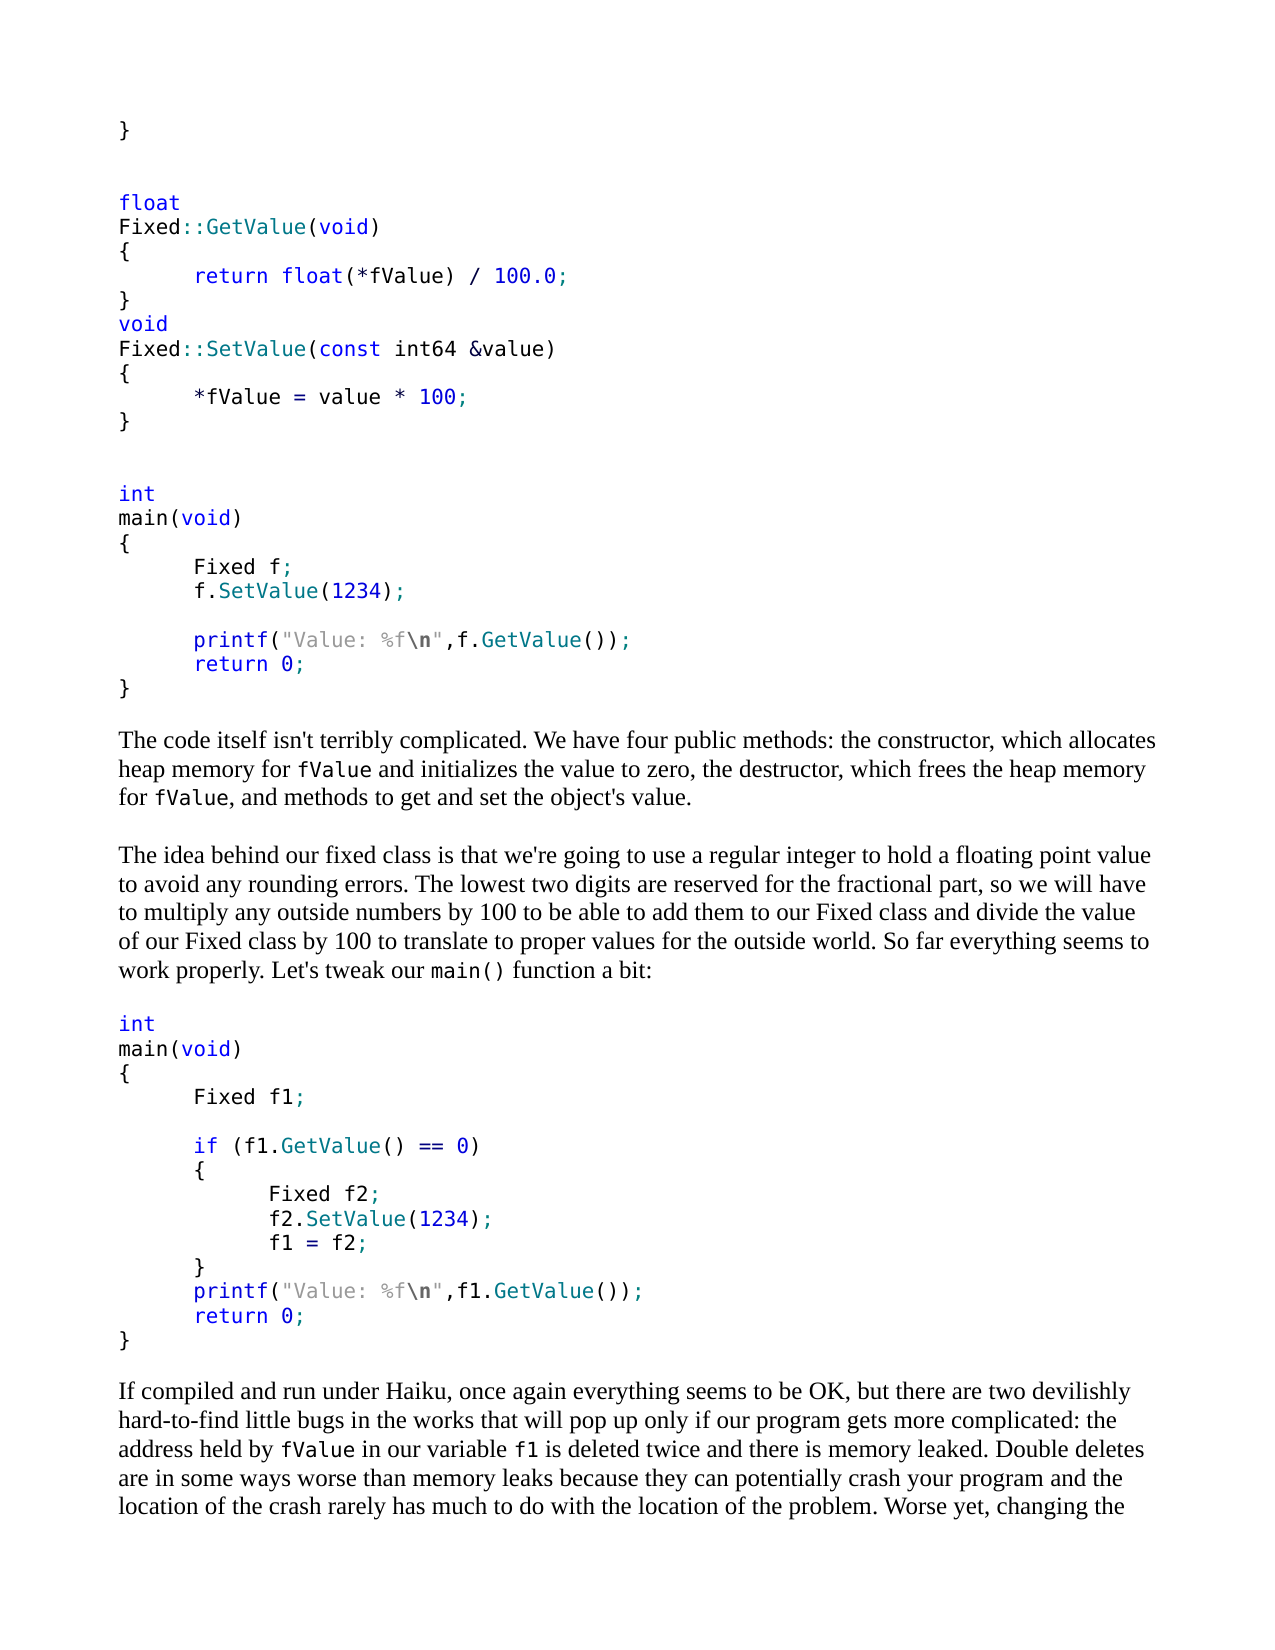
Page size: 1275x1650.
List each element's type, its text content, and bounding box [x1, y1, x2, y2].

text main(void) [118, 1037, 1157, 1061]
text } [118, 288, 1157, 312]
text printf("Value: %f\n",f.GetValue()); [118, 628, 1157, 652]
text Fixed::GetValue(void) [118, 215, 1157, 239]
text int [118, 482, 1157, 506]
text return 0; [118, 1304, 1157, 1328]
text Fixed f; [118, 555, 1157, 579]
text *fValue = value * 100; [118, 385, 1157, 409]
text The idea behind our fixed class is that we're going to use a regular integer to hold a floating point value to avoid any rounding errors. The lowest two digits are reserved for the fractional part, so we will have to multiply any outside numbers by 100 to be able to add them to our Fixed class and divide the value of our Fixed class by 100 to translate to proper values for the outside world. So far everything seems to work properly. Let's tweak our main() function a bit: [118, 840, 1157, 984]
text } [118, 1255, 1157, 1279]
text return 0; [118, 652, 1157, 676]
text Fixed f1; [118, 1085, 1157, 1109]
text } [118, 409, 1157, 434]
text { [118, 239, 1157, 264]
text return float(*fValue) / 100.0; [118, 264, 1157, 288]
text } [118, 676, 1157, 701]
text } [118, 1328, 1157, 1352]
text f.SetValue(1234); [118, 579, 1157, 603]
text f2.SetValue(1234); [118, 1207, 1157, 1231]
text if (f1.GetValue() == 0) [118, 1134, 1157, 1158]
text } [118, 118, 1157, 142]
text Fixed f2; [118, 1182, 1157, 1207]
text Fixed::SetValue(const int64 &value) [118, 337, 1157, 361]
text f1 = f2; [118, 1231, 1157, 1255]
text { [118, 531, 1157, 555]
text int [118, 1012, 1157, 1037]
text float [118, 191, 1157, 215]
text The code itself isn't terribly complicated. We have four public methods: the constructor, which allocates heap memory for fValue and initializes the value to zero, the destructor, which frees the heap memory for fValue, and methods to get and set the object's value. [118, 725, 1157, 811]
text If compiled and run under Haiku, once again everything seems to be OK, but there are two devilishly hard-to-find little bugs in the works that will pop up only if our program gets more complicated: the address held by fValue in our variable f1 is deleted twice and there is memory leaked. Double deletes are in some ways worse than memory leaks because they can potentially crash your program and the location of the crash rarely has much to do with the location of the problem. Worse yet, changing the [118, 1376, 1157, 1520]
text void [118, 312, 1157, 337]
text { [118, 1158, 1157, 1182]
text { [118, 1061, 1157, 1085]
text { [118, 361, 1157, 385]
text main(void) [118, 506, 1157, 531]
text printf("Value: %f\n",f1.GetValue()); [118, 1279, 1157, 1304]
